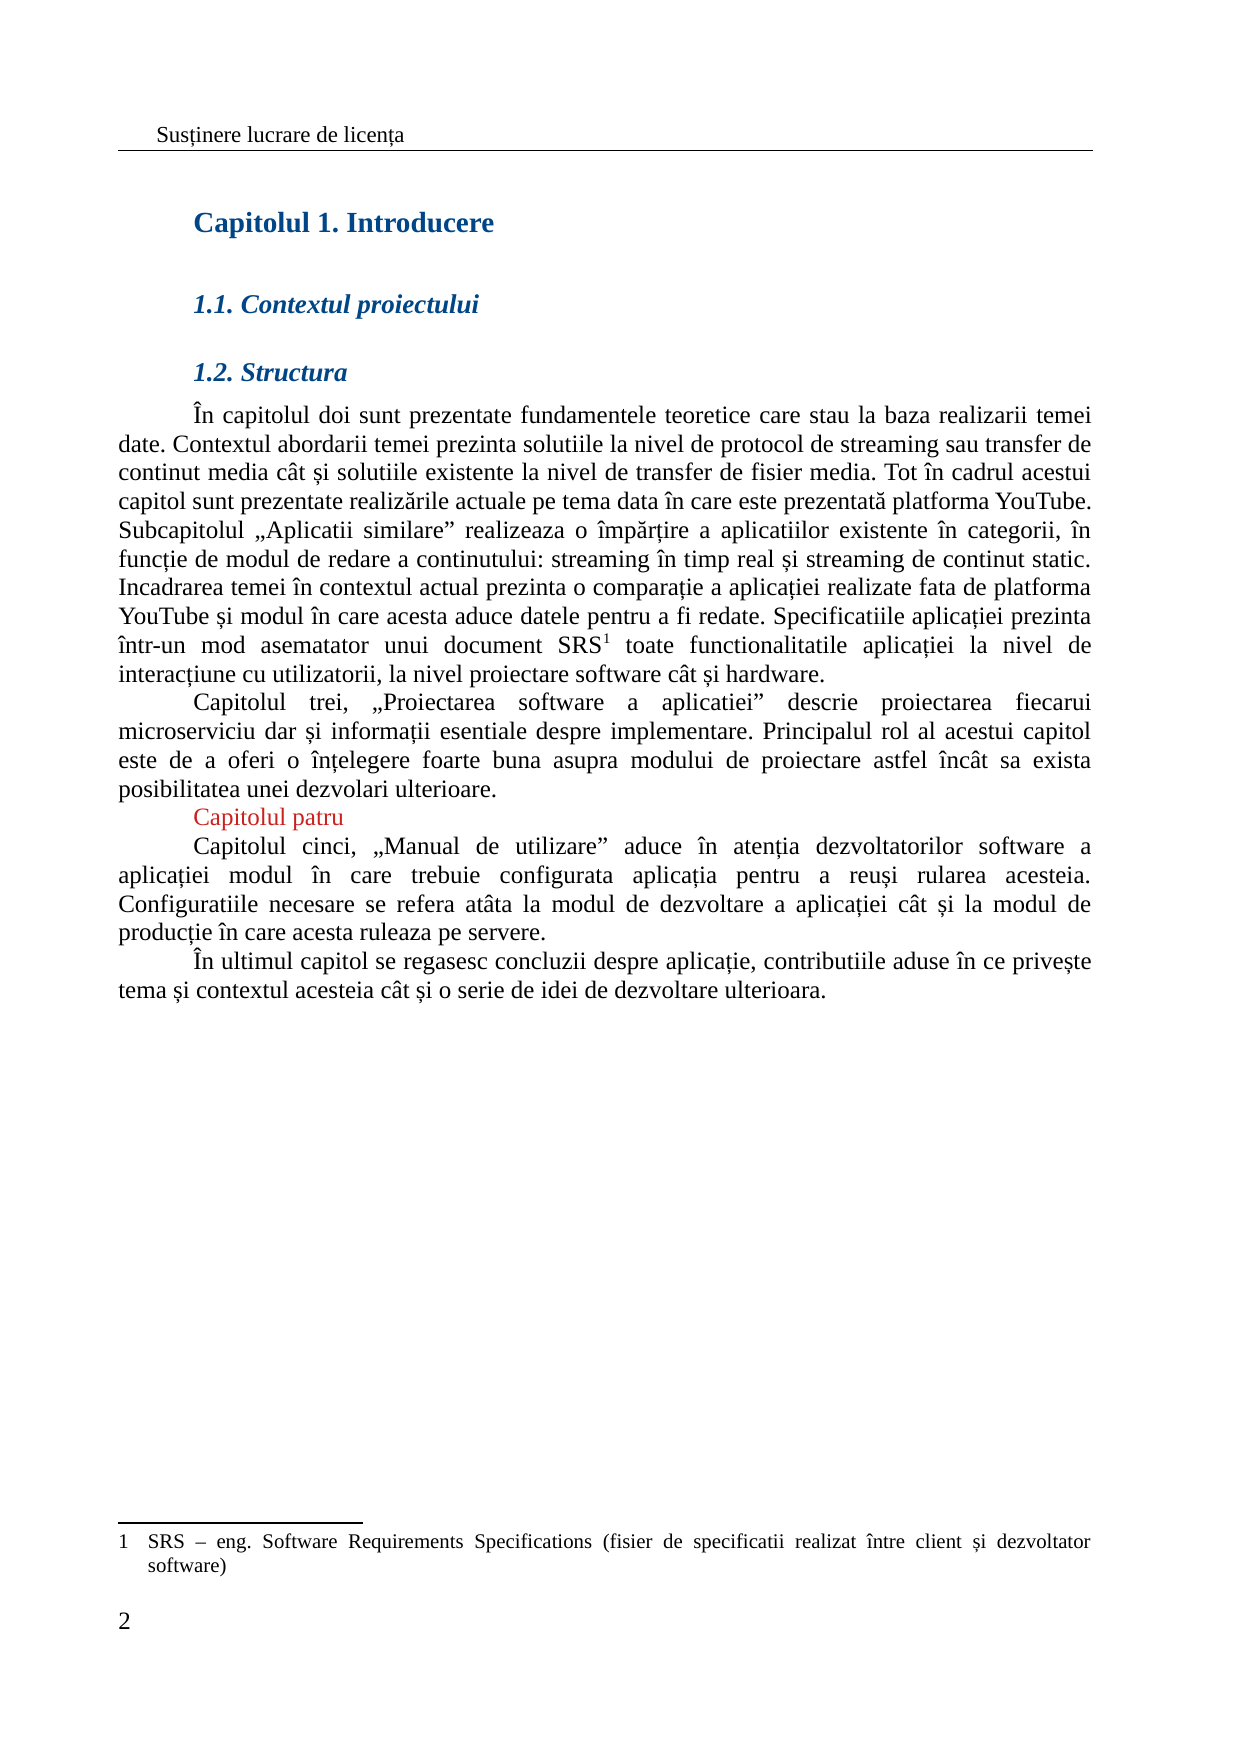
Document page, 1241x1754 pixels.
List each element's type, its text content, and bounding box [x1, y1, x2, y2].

text Capitolul patru [118, 802, 1093, 831]
subtitle Structura [193, 356, 1093, 388]
subtitle Introducere [118, 205, 1093, 238]
subtitle Contextul proiectului [193, 288, 1093, 319]
text Capitolul trei, „Proiectarea software a aplicatiei” descrie proiectarea fiecarui microserviciu dar și informații esentiale despre implementare. Principalul rol al acestui capitol este de a oferi o înțelegere foarte buna asupra modului de proiectare astfel încât sa exista posibilitatea unei dezvolari ulterioare. [118, 687, 1093, 802]
text În capitolul doi sunt prezentate fundamentele teoretice care stau la baza realizarii temei date. Contextul abordarii temei prezinta solutiile la nivel de protocol de streaming sau transfer de continut media cât și solutiile existente la nivel de transfer de fisier media. Tot în cadrul acestui capitol sunt prezentate realizările actuale pe tema data în care este prezentată platforma YouTube. Subcapitolul „Aplicatii similare” realizeaza o împărțire a aplicatiilor existente în categorii, în funcție de modul de redare a continutului: streaming în timp real și streaming de continut static. Incadrarea temei în contextul actual prezinta o comparație a aplicației realizate fata de platforma YouTube și modul în care acesta aduce datele pentru a fi redate. Specificatiile aplicației prezinta într-un mod asematator unui document SRS toate functionalitatile aplicației la nivel de interacțiune cu utilizatorii, la nivel proiectare software cât și hardware. [118, 400, 1093, 687]
text Capitolul cinci, „Manual de utilizare” aduce în atenția dezvoltatorilor software a aplicației modul în care trebuie configurata aplicația pentru a reuși rularea acesteia. Configuratiile necesare se refera atâta la modul de dezvoltare a aplicației cât și la modul de producție în care acesta ruleaza pe servere. [118, 831, 1093, 946]
text În ultimul capitol se regasesc concluzii despre aplicație, contributiile aduse în ce privește tema și contextul acesteia cât și o serie de idei de dezvoltare ulterioara. [118, 946, 1093, 1004]
text SRS – eng. Software Requirements Specifications (fisier de specificatii realizat între client și dezvoltator software) [118, 1529, 1093, 1577]
